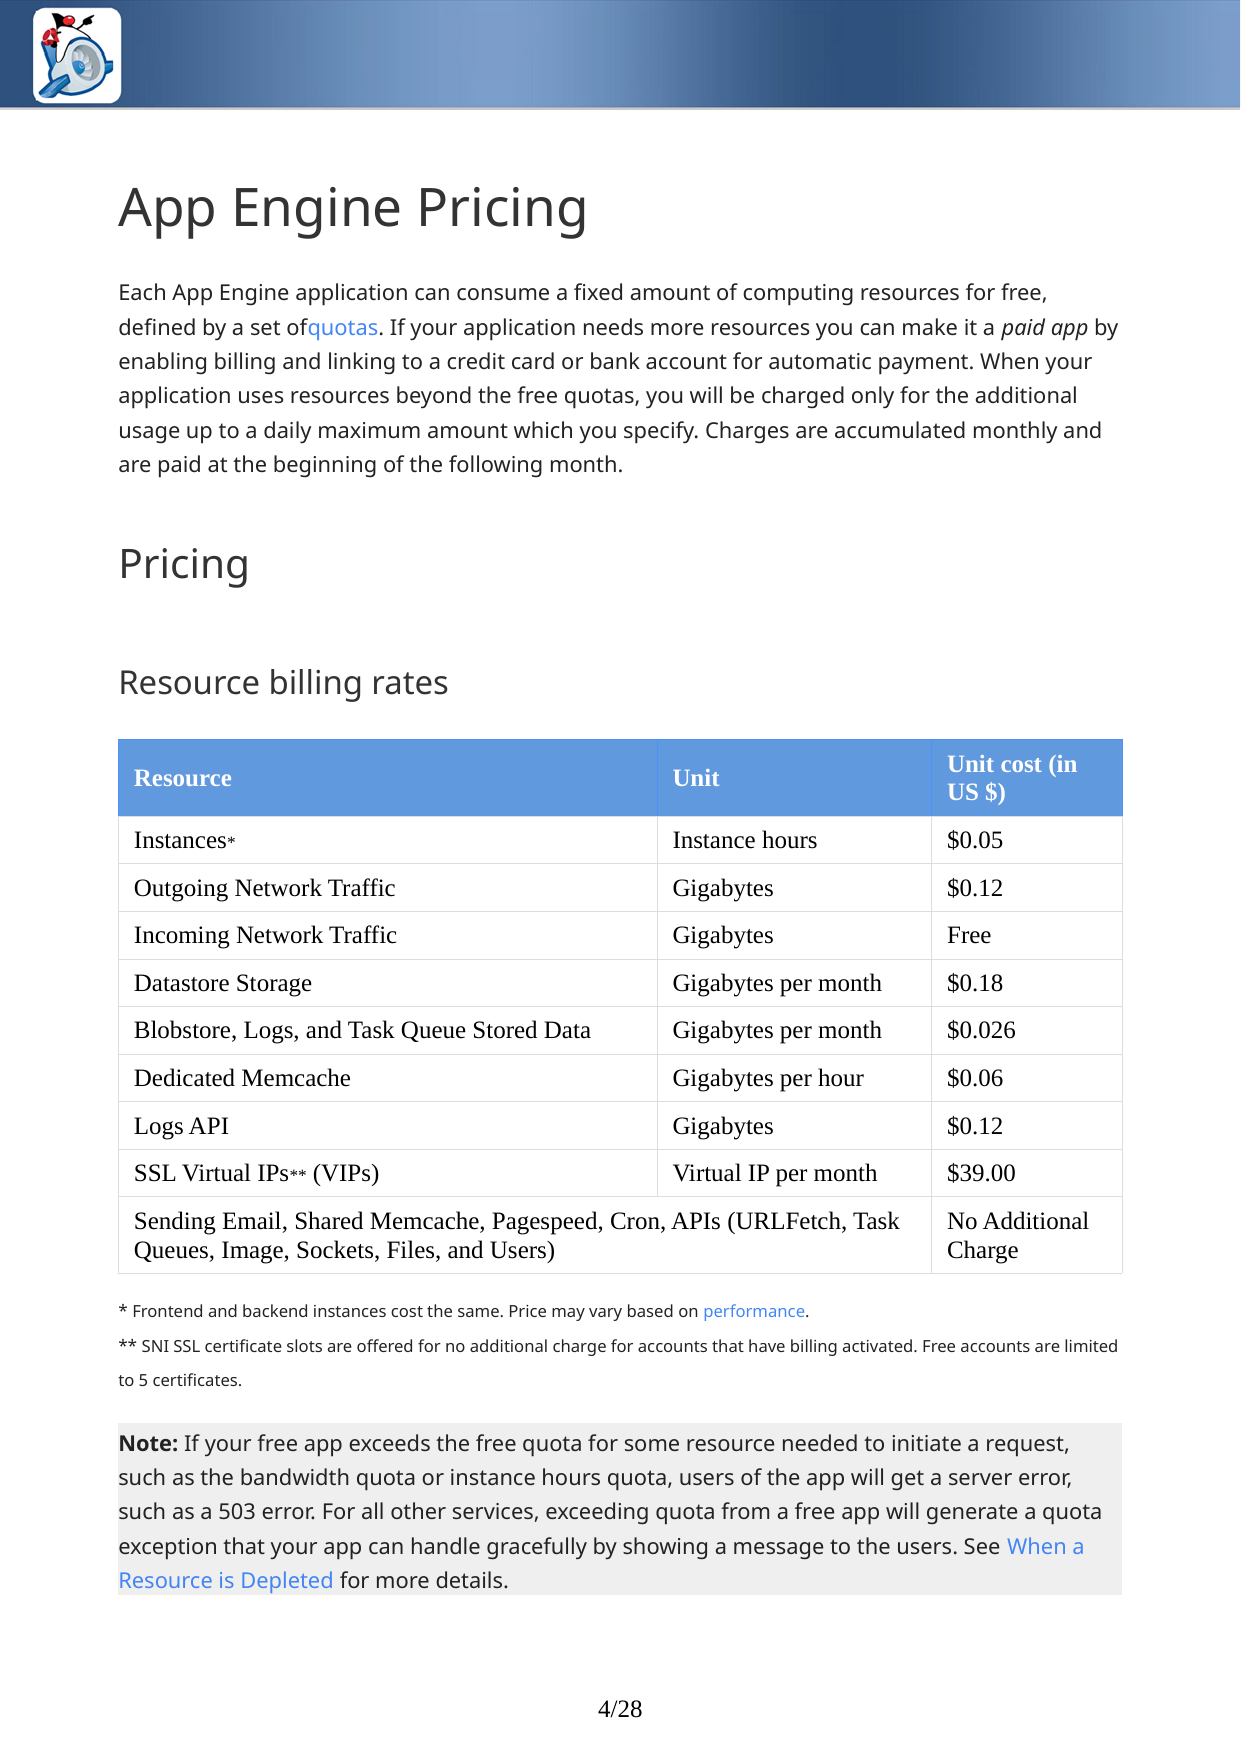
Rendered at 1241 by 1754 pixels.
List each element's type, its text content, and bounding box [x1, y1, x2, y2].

table_cell $39.00 [932, 1150, 1122, 1196]
table_cell Instance hours [658, 817, 931, 863]
table_header Unit cost (in US $) [932, 740, 1122, 816]
table_cell $0.18 [932, 960, 1122, 1006]
text Note: If your free app exceeds the free quota for some resource needed to initiate a request, such as the bandwidth quota or instance hours quota, users of the app will get a server error, such as a 503 error. For all other services, exceeding quota from a free app will generate a quota exception that your app can handle gracefully by showing a message to the users. See When a Resource is Depleted for more details. [118, 1423, 1122, 1595]
table_header Resource [119, 740, 657, 816]
table_cell Instances* [119, 817, 657, 863]
table_cell $0.06 [932, 1055, 1122, 1101]
table_cell Logs API [119, 1102, 657, 1149]
subtitle App Engine Pricing [118, 169, 1122, 242]
table_cell Dedicated Memcache [119, 1055, 657, 1101]
table_cell Gigabytes [658, 864, 931, 911]
table_header Unit [658, 740, 931, 816]
table_cell $0.05 [932, 817, 1122, 863]
table_cell $0.12 [932, 1102, 1122, 1149]
table_cell $0.026 [932, 1007, 1122, 1054]
table_cell Outgoing Network Traffic [119, 864, 657, 911]
subtitle Resource billing rates [118, 659, 1122, 704]
table_cell SSL Virtual IPs** (VIPs) [119, 1150, 657, 1196]
table_cell Gigabytes [658, 912, 931, 958]
table_cell Blobstore, Logs, and Task Queue Stored Data [119, 1007, 657, 1054]
picture [0, 0, 1241, 110]
text Each App Engine application can consume a fixed amount of computing resources for free, defined by a set ofquotas. If your application needs more resources you can make it a paid app by enabling billing and linking to a credit card or bank account for automatic payment. When your application uses resources beyond the free quotas, you will be charged only for the additional usage up to a daily maximum amount which you specify. Charges are accumulated monthly and are paid at the beginning of the following month. [118, 273, 1122, 479]
table_cell Gigabytes per month [658, 960, 931, 1006]
table_cell $0.12 [932, 864, 1122, 911]
table_cell Datastore Storage [119, 960, 657, 1006]
table_cell Sending Email, Shared Memcache, Pagespeed, Cron, APIs (URLFetch, Task Queues, Image, Sockets, Files, and Users) [119, 1197, 931, 1273]
table_cell Gigabytes [658, 1102, 931, 1149]
table_cell Virtual IP per month [658, 1150, 931, 1196]
text * Frontend and backend instances cost the same. Price may vary based on performance. ** SNI SSL certificate slots are offered for no additional charge for accounts that have billing activated. Free accounts are limited to 5 certificates. [118, 1288, 1122, 1392]
table_cell Free [932, 912, 1122, 958]
table_cell No Additional Charge [932, 1197, 1122, 1273]
table_cell Gigabytes per hour [658, 1055, 931, 1101]
subtitle Pricing [118, 535, 1122, 591]
table_cell Incoming Network Traffic [119, 912, 657, 958]
table_cell Gigabytes per month [658, 1007, 931, 1054]
